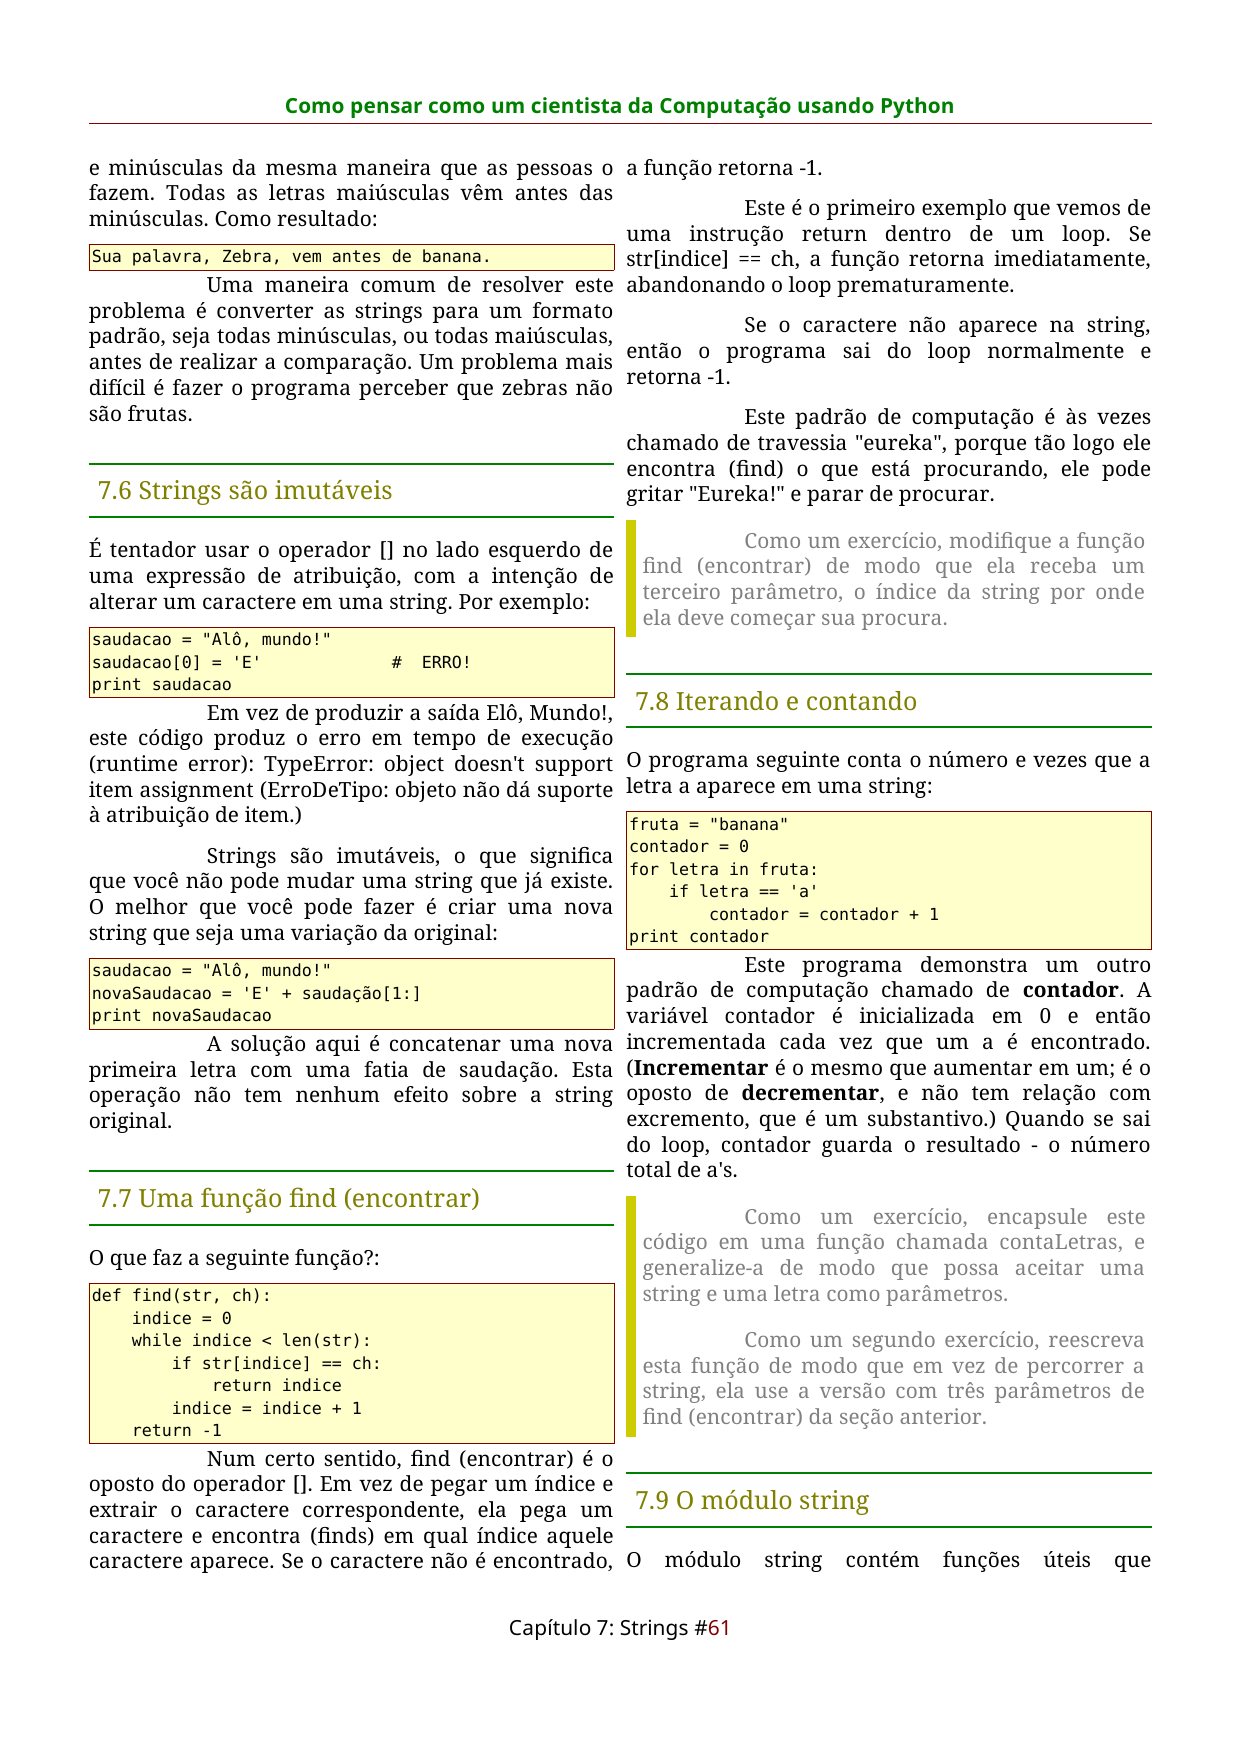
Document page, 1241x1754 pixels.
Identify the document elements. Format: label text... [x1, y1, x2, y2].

text Como um exercício, modifique a função find (encontrar) de modo que ela receba um terceiro parâmetro, o índice da string por onde ela deve começar sua procura. [626, 519, 1152, 637]
text O que faz a seguinte função?: [88, 1243, 614, 1271]
text Uma maneira comum de resolver este problema é converter as strings para um formato padrão, seja todas minúsculas, ou todas maiúsculas, antes de realizar a comparação. Um problema mais difícil é fazer o programa perceber que zebras não são frutas. [88, 270, 614, 427]
text contador = 0 [627, 834, 1151, 856]
text if letra == 'a' [627, 879, 1151, 901]
text saudacao[0] = 'E' # ERRO! [90, 649, 614, 672]
text return indice [90, 1373, 614, 1396]
subtitle 7.9 O módulo string [626, 1474, 1152, 1526]
text while indice < len(str): [90, 1328, 614, 1351]
text for letra in fruta: [627, 856, 1151, 879]
text print contador [627, 924, 1151, 949]
text indice = 0 [90, 1306, 614, 1328]
text A solução aqui é concatenar uma nova primeira letra com uma fatia de saudação. Esta operação não tem nenhum efeito sobre a string original. [88, 1029, 614, 1134]
text a função retorna -1. [626, 152, 1152, 181]
text Este padrão de computação é às vezes chamado de travessia "eureka", porque tão logo ele encontra (find) o que está procurando, ele pode gritar "Eureka!" e parar de procurar. [626, 402, 1152, 508]
text e minúsculas da mesma maneira que as pessoas o fazem. Todas as letras maiúsculas vêm antes das minúsculas. Como resultado: [88, 152, 614, 232]
text Este é o primeiro exemplo que vemos de uma instrução return dentro de um loop. Se str[indice] == ch, a função retorna imediatamente, abandonando o loop prematuramente. [626, 193, 1152, 298]
text print saudacao [90, 672, 614, 697]
text Se o caractere não aparece na string, então o programa sai do loop normalmente e retorna -1. [626, 310, 1152, 390]
text novaSaudacao = 'E' + saudação[1:] [90, 981, 614, 1003]
subtitle 7.6 Strings são imutáveis [88, 464, 614, 518]
text Num certo sentido, find (encontrar) é o oposto do operador []. Em vez de pegar um índice e extrair o caractere correspondente, ela pega um caractere e encontra (finds) em qual índice aquele caractere aparece. Se o caractere não é encontrado, [88, 1443, 614, 1575]
text return -1 [90, 1418, 614, 1443]
text O módulo string contém funções úteis que [626, 1545, 1152, 1573]
text contador = contador + 1 [627, 901, 1151, 924]
subtitle 7.8 Iterando e contando [626, 675, 1152, 726]
text Strings são imutáveis, o que significa que você não pode mudar uma string que já existe. O melhor que você pode fazer é criar uma nova string que seja uma variação da original: [88, 841, 614, 946]
text print novaSaudacao [90, 1003, 614, 1029]
text saudacao = "Alô, mundo!" [90, 959, 614, 981]
text O programa seguinte conta o número e vezes que a letra a aparece em uma string: [626, 745, 1152, 800]
text Sua palavra, Zebra, vem antes de banana. [90, 245, 614, 270]
text Como um exercício, encapsule este código em uma função chamada contaLetras, e generalize-a de modo que possa aceitar uma string e uma letra como parâmetros. [636, 1196, 1152, 1313]
subtitle 7.7 Uma função find (encontrar) [88, 1171, 614, 1226]
text Em vez de produzir a saída Elô, Mundo!, este código produz o erro em tempo de execução (runtime error): TypeError: object doesn't support item assignment (ErroDeTipo: objeto não dá suporte à atribuição de item.) [88, 697, 614, 829]
text É tentador usar o operador [] no lado esquerdo de uma expressão de atribuição, com a intenção de alterar um caractere em uma string. Por exemplo: [88, 535, 614, 615]
text fruta = "banana" [627, 812, 1151, 834]
text saudacao = "Alô, mundo!" [90, 628, 614, 649]
text indice = indice + 1 [90, 1396, 614, 1418]
text if str[indice] == ch: [90, 1351, 614, 1373]
text Este programa demonstra um outro padrão de computação chamado de contador. A variável contador é inicializada em 0 e então incrementada cada vez que um a é encontrado. (Incrementar é o mesmo que aumentar em um; é o oposto de decrementar, e não tem relação com excremento, que é um substantivo.) Quando se sai do loop, contador guarda o resultado - o número total de a's. [626, 950, 1152, 1184]
text def find(str, ch): [90, 1284, 614, 1306]
text Como um segundo exercício, reescreva esta função de modo que em vez de percorrer a string, ela use a versão com três parâmetros de find (encontrar) da seção anterior. [636, 1319, 1152, 1437]
